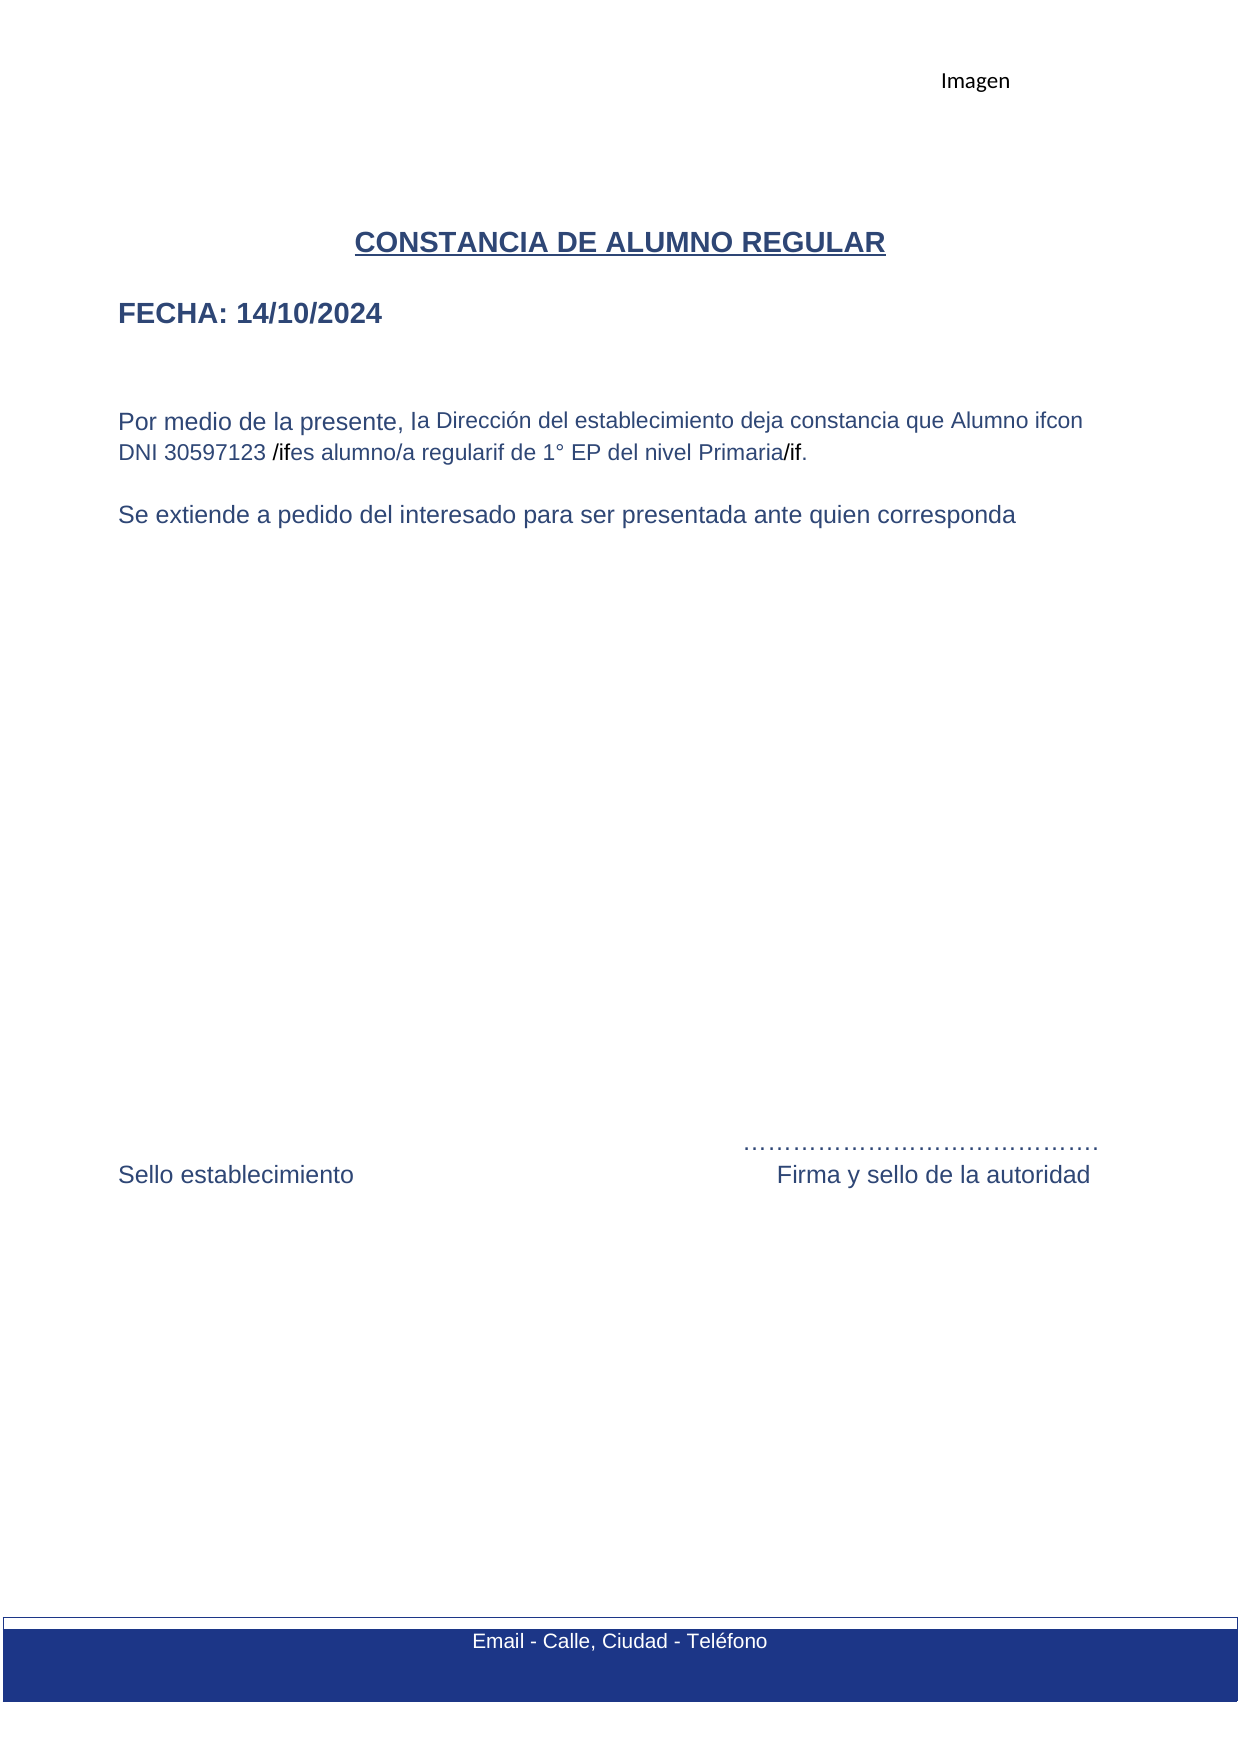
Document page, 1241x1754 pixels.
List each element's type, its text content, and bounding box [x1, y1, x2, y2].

subtitle Por medio de la presente, la Dirección del establecimiento deja constancia que Alumno ifcon DNI 30597123 /ifes alumno/a regularif de 1° EP del nivel Primaria/if. [118, 407, 1122, 466]
subtitle Sello establecimiento Firma y sello de la autoridad [118, 1160, 1122, 1189]
subtitle ……………………………………. [118, 1127, 1122, 1156]
subtitle Se extiende a pedido del interesado para ser presentada ante quien corresponda [118, 500, 1122, 528]
subtitle FECHA: 14/10/2024 [118, 297, 1122, 330]
subtitle CONSTANCIA DE ALUMNO REGULAR [118, 225, 1122, 258]
